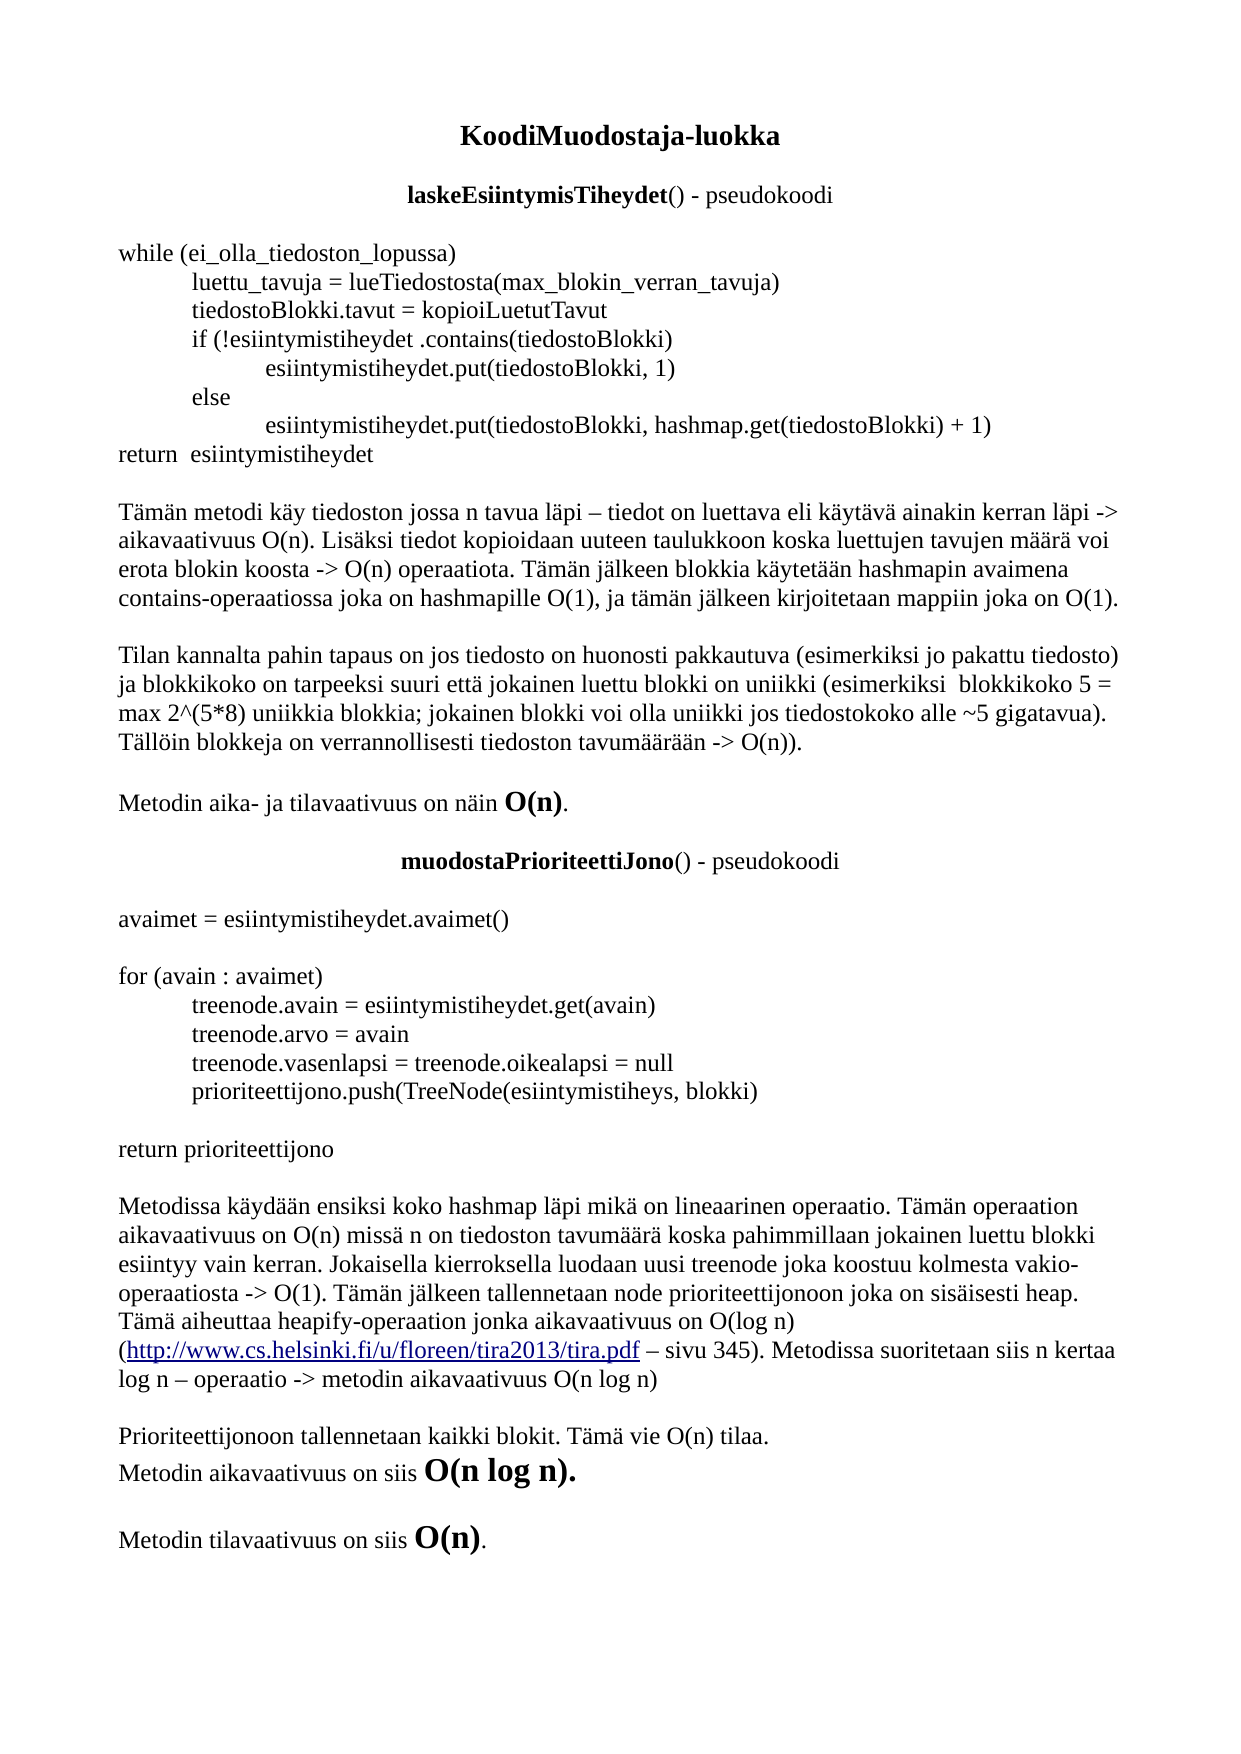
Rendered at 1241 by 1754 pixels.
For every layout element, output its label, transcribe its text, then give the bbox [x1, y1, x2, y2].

text Metodin aika- ja tilavaativuus on näin O(n). [118, 784, 1122, 818]
text Metodin tilavaativuus on siis O(n). [118, 1517, 1122, 1556]
text else [118, 382, 1122, 410]
text KoodiMuodostaja-luokka [118, 118, 1122, 152]
text luettu_tavuja = lueTiedostosta(max_blokin_verran_tavuja) [118, 267, 1122, 295]
text Tilan kannalta pahin tapaus on jos tiedosto on huonosti pakkautuva (esimerkiksi jo pakattu tiedosto) ja blokkikoko on tarpeeksi suuri että jokainen luettu blokki on uniikki (esimerkiksi blokkikoko 5 = max 2^(5*8) uniikkia blokkia; jokainen blokki voi olla uniikki jos tiedostokoko alle ~5 gigatavua). Tällöin blokkeja on verrannollisesti tiedoston tavumäärään -> O(n)). [118, 640, 1122, 755]
text treenode.avain = esiintymistiheydet.get(avain) [118, 990, 1122, 1019]
text treenode.vasenlapsi = treenode.oikealapsi = null [118, 1048, 1122, 1076]
text Metodin aikavaativuus on siis O(n log n). [118, 1450, 1122, 1488]
text avaimet = esiintymistiheydet.avaimet() [118, 904, 1122, 933]
text return prioriteettijono [118, 1134, 1122, 1163]
text muodostaPrioriteettiJono() - pseudokoodi [118, 846, 1122, 875]
text esiintymistiheydet.put(tiedostoBlokki, 1) [118, 353, 1122, 382]
text tiedostoBlokki.tavut = kopioiLuetutTavut [118, 295, 1122, 324]
text Metodissa käydään ensiksi koko hashmap läpi mikä on lineaarinen operaatio. Tämän operaation aikavaativuus on O(n) missä n on tiedoston tavumäärä koska pahimmillaan jokainen luettu blokki esiintyy vain kerran. Jokaisella kierroksella luodaan uusi treenode joka koostuu kolmesta vakio-operaatiosta -> O(1). Tämän jälkeen tallennetaan node prioriteettijonoon joka on sisäisesti heap. Tämä aiheuttaa heapify-operaation jonka aikavaativuus on O(log n) (http://www.cs.helsinki.fi/u/floreen/tira2013/tira.pdf – sivu 345). Metodissa suoritetaan siis n kertaa log n – operaatio -> metodin aikavaativuus O(n log n) [118, 1191, 1122, 1393]
text for (avain : avaimet) [118, 961, 1122, 990]
text esiintymistiheydet.put(tiedostoBlokki, hashmap.get(tiedostoBlokki) + 1) [118, 410, 1122, 439]
text while (ei_olla_tiedoston_lopussa) [118, 238, 1122, 267]
text Tämän metodi käy tiedoston jossa n tavua läpi – tiedot on luettava eli käytävä ainakin kerran läpi -> aikavaativuus O(n). Lisäksi tiedot kopioidaan uuteen taulukkoon koska luettujen tavujen määrä voi erota blokin koosta -> O(n) operaatiota. Tämän jälkeen blokkia käytetään hashmapin avaimena contains-operaatiossa joka on hashmapille O(1), ja tämän jälkeen kirjoitetaan mappiin joka on O(1). [118, 497, 1122, 612]
text return esiintymistiheydet [118, 439, 1122, 468]
text Prioriteettijonoon tallennetaan kaikki blokit. Tämä vie O(n) tilaa. [118, 1421, 1122, 1450]
text laskeEsiintymisTiheydet() - pseudokoodi [118, 180, 1122, 209]
text prioriteettijono.push(TreeNode(esiintymistiheys, blokki) [118, 1076, 1122, 1105]
text if (!esiintymistiheydet .contains(tiedostoBlokki) [118, 324, 1122, 353]
text treenode.arvo = avain [118, 1019, 1122, 1048]
